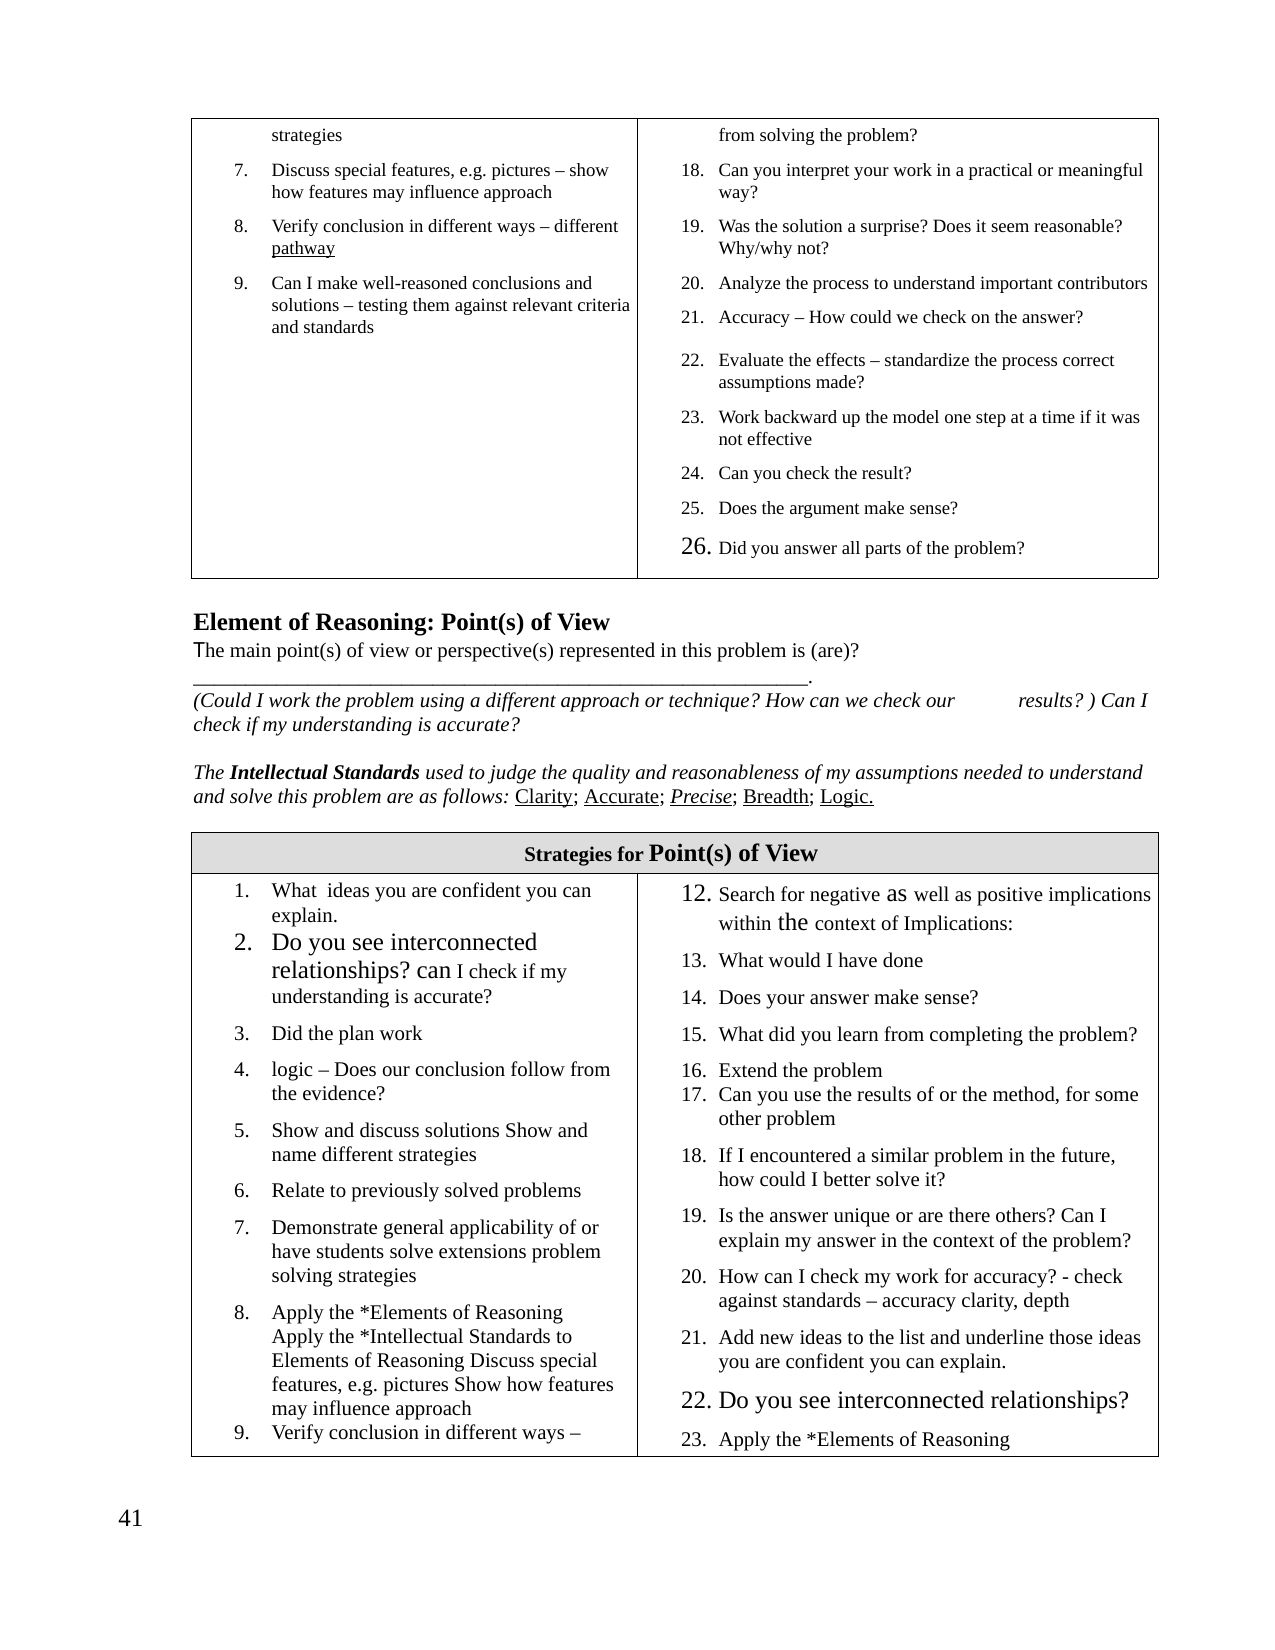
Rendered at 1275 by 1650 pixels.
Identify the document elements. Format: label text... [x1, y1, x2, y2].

text The Intellectual Standards used to judge the quality and reasonableness of my assumptions needed to understand and solve this problem are as follows: Clarity; Accurate; Precise; Breadth; Logic. [118, 760, 1157, 808]
table_cell Could state your understanding of the math new math terms, ideas, or processes in my reasoning? Did the plan work logic – Does our conclusion follow from the evidence? Show and discuss solutions - show and name different strategies Relate to previously solved problems Demonstrate general applicability of or have students solve extensions problem solving strategies Discuss special features, e.g. pictures – show how features may influence approach Verify conclusion in different ways – different pathway Can I make well-reasoned conclusions and solutions – testing them against relevant criteria and standards [192, 119, 637, 578]
table_cell What ideas you are confident you can explain. Do you see interconnected relationships? can I check if my understanding is accurate? Did the plan work logic – Does our conclusion follow from the evidence? Show and discuss solutions Show and name different strategies Relate to previously solved problems Demonstrate general applicability of or have students solve extensions problem solving strategies Apply the *Elements of Reasoning Apply the *Intellectual Standards to Elements of Reasoning Discuss special features, e.g. pictures Show how features may influence approach Verify conclusion in different ways – [192, 874, 637, 1456]
table_cell Search for negative as well as positive implications within the context of Implications: What would I have done Does your answer make sense? What did you learn from completing the problem? Extend the problem Can you use the results of or the method, for some other problem If I encountered a similar problem in the future, how could I better solve it? Is the answer unique or are there others? Can I explain my answer in the context of the problem? How can I check my work for accuracy? - check against standards – accuracy clarity, depth Add new ideas to the list and underline those ideas you are confident you can explain. Do you see interconnected relationships? Apply the *Elements of Reasoning Apply the *Intellectual Standards to Elements of Reasoning [638, 874, 1158, 1456]
table_header Strategies for Point(s) of View [192, 833, 1158, 873]
text (Could I work the problem using a different approach or technique? How can we check our results? ) Can I check if my understanding is accurate? [118, 688, 1157, 736]
text The main point(s) of view or perspective(s) represented in this problem is (are)? ___________________________________________________________. [118, 635, 1157, 688]
table_cell Search for negative as well as positive implications within the context of Implications: What would I have done differently in attempting to solve this problem? Can you describe benefits in solving the problem (technical, social, environments, ethical) Does the answer make sense? - Does it seem reasonable? What did I learn? Can I connect it to a different problem? Can I remember what I did? What new connections between content did you learn from solving the problem? Can you interpret your work in a practical or meaningful way? Was the solution a surprise? Does it seem reasonable? Why/why not? Analyze the process to understand important contributors Accuracy – How could we check on the answer? Evaluate the effects – standardize the process correct assumptions made? Work backward up the model one step at a time if it was not effective Can you check the result? Does the argument make sense? Did you answer all parts of the problem? [638, 119, 1158, 578]
text Element of Reasoning: Point(s) of View [118, 607, 1157, 635]
